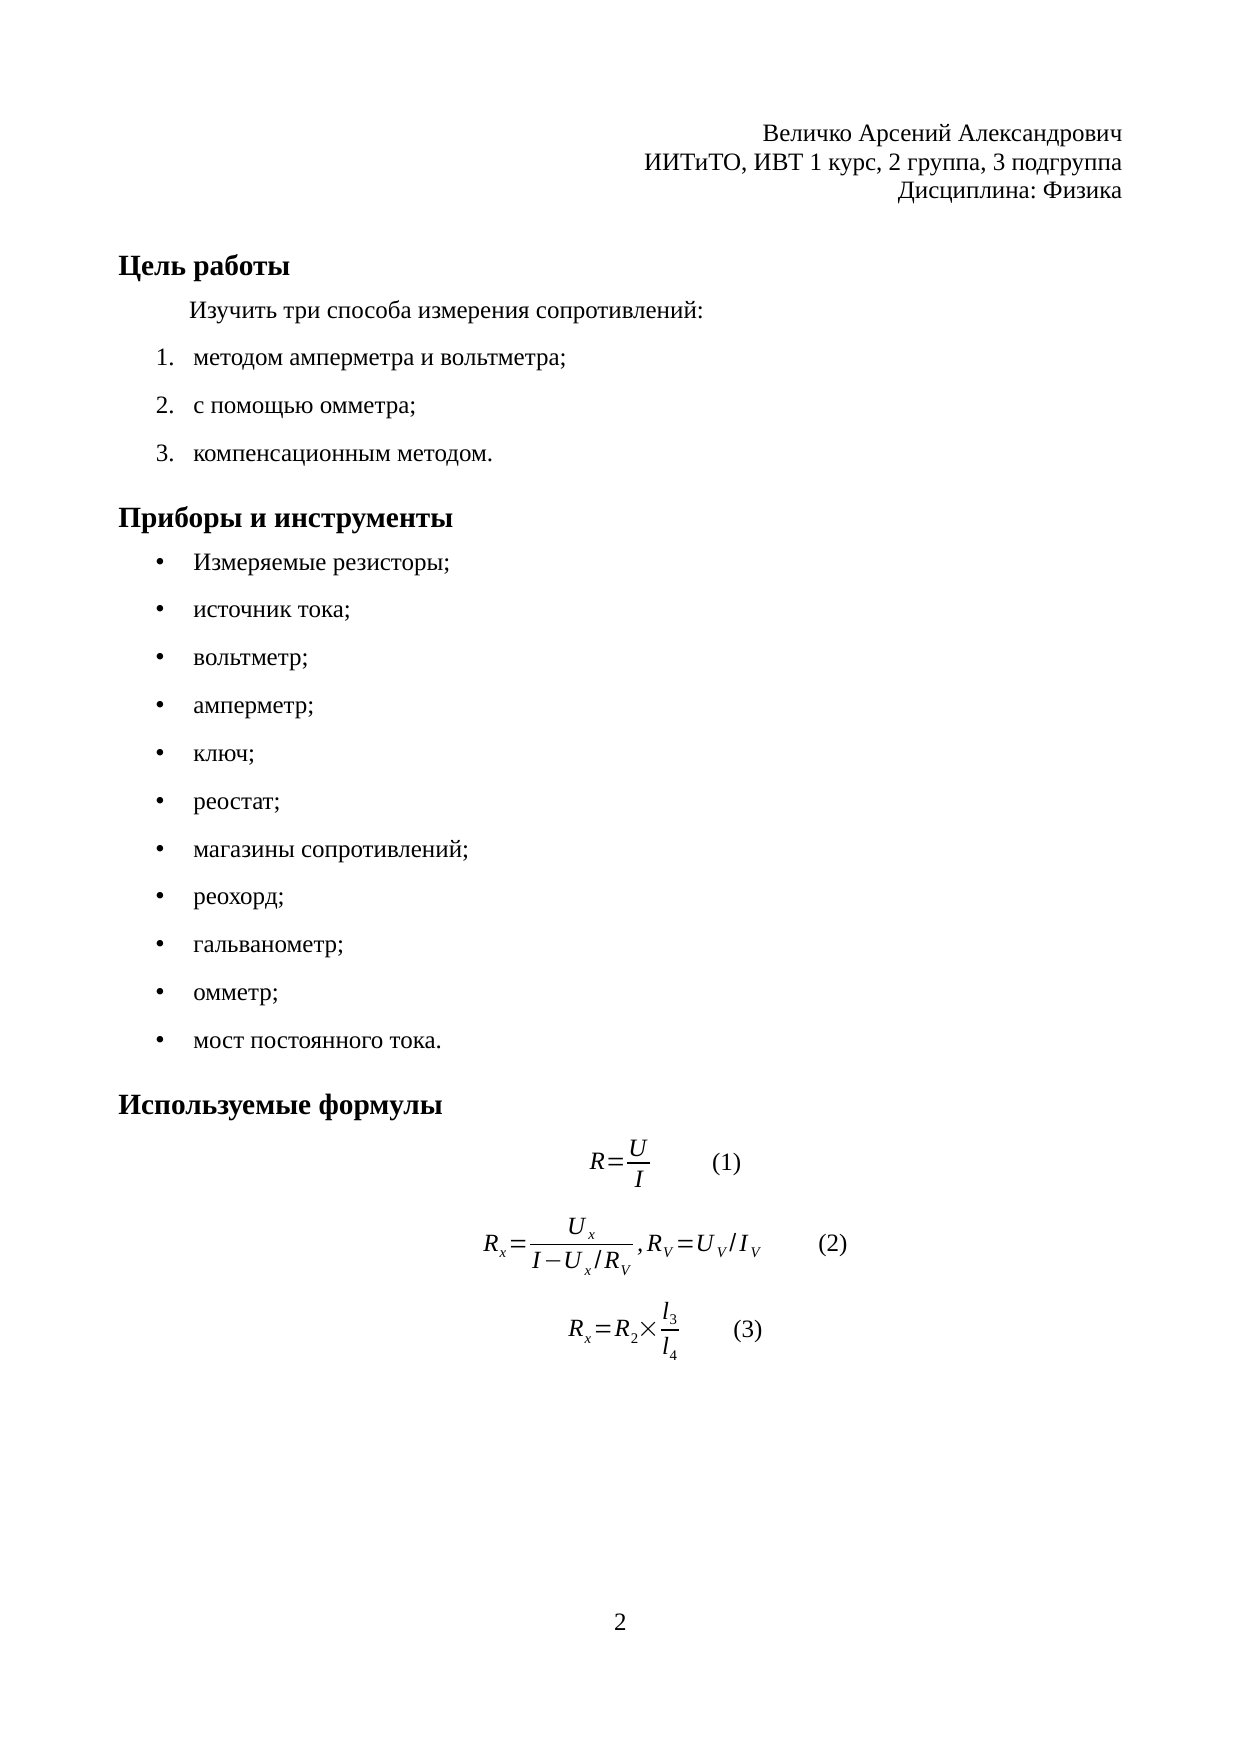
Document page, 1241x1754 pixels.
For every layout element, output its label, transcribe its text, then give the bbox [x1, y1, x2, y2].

list ключ; [156, 738, 1122, 767]
list реохорд; [156, 881, 1122, 910]
list гальванометр; [156, 929, 1122, 958]
subtitle Приборы и инструменты [118, 501, 1122, 534]
list амперметр; [156, 690, 1122, 719]
text (2) [118, 1212, 1122, 1278]
text Изучить три способа измерения сопротивлений: [118, 295, 1122, 323]
list омметр; [156, 977, 1122, 1006]
list магазины сопротивлений; [156, 834, 1122, 862]
text (1) [118, 1133, 1122, 1192]
list мост постоянного тока. [156, 1025, 1122, 1054]
subtitle Цель работы [118, 248, 1122, 282]
list компенсационным методом. [156, 438, 1122, 467]
subtitle Используемые формулы [118, 1087, 1122, 1121]
list реостат; [156, 786, 1122, 814]
list Измеряемые резисторы; [156, 547, 1122, 576]
list с помощью омметра; [156, 390, 1122, 419]
list вольтметр; [156, 642, 1122, 671]
text (3) [118, 1297, 1122, 1363]
list методом амперметра и вольтметра; [156, 342, 1122, 371]
list источник тока; [156, 594, 1122, 623]
